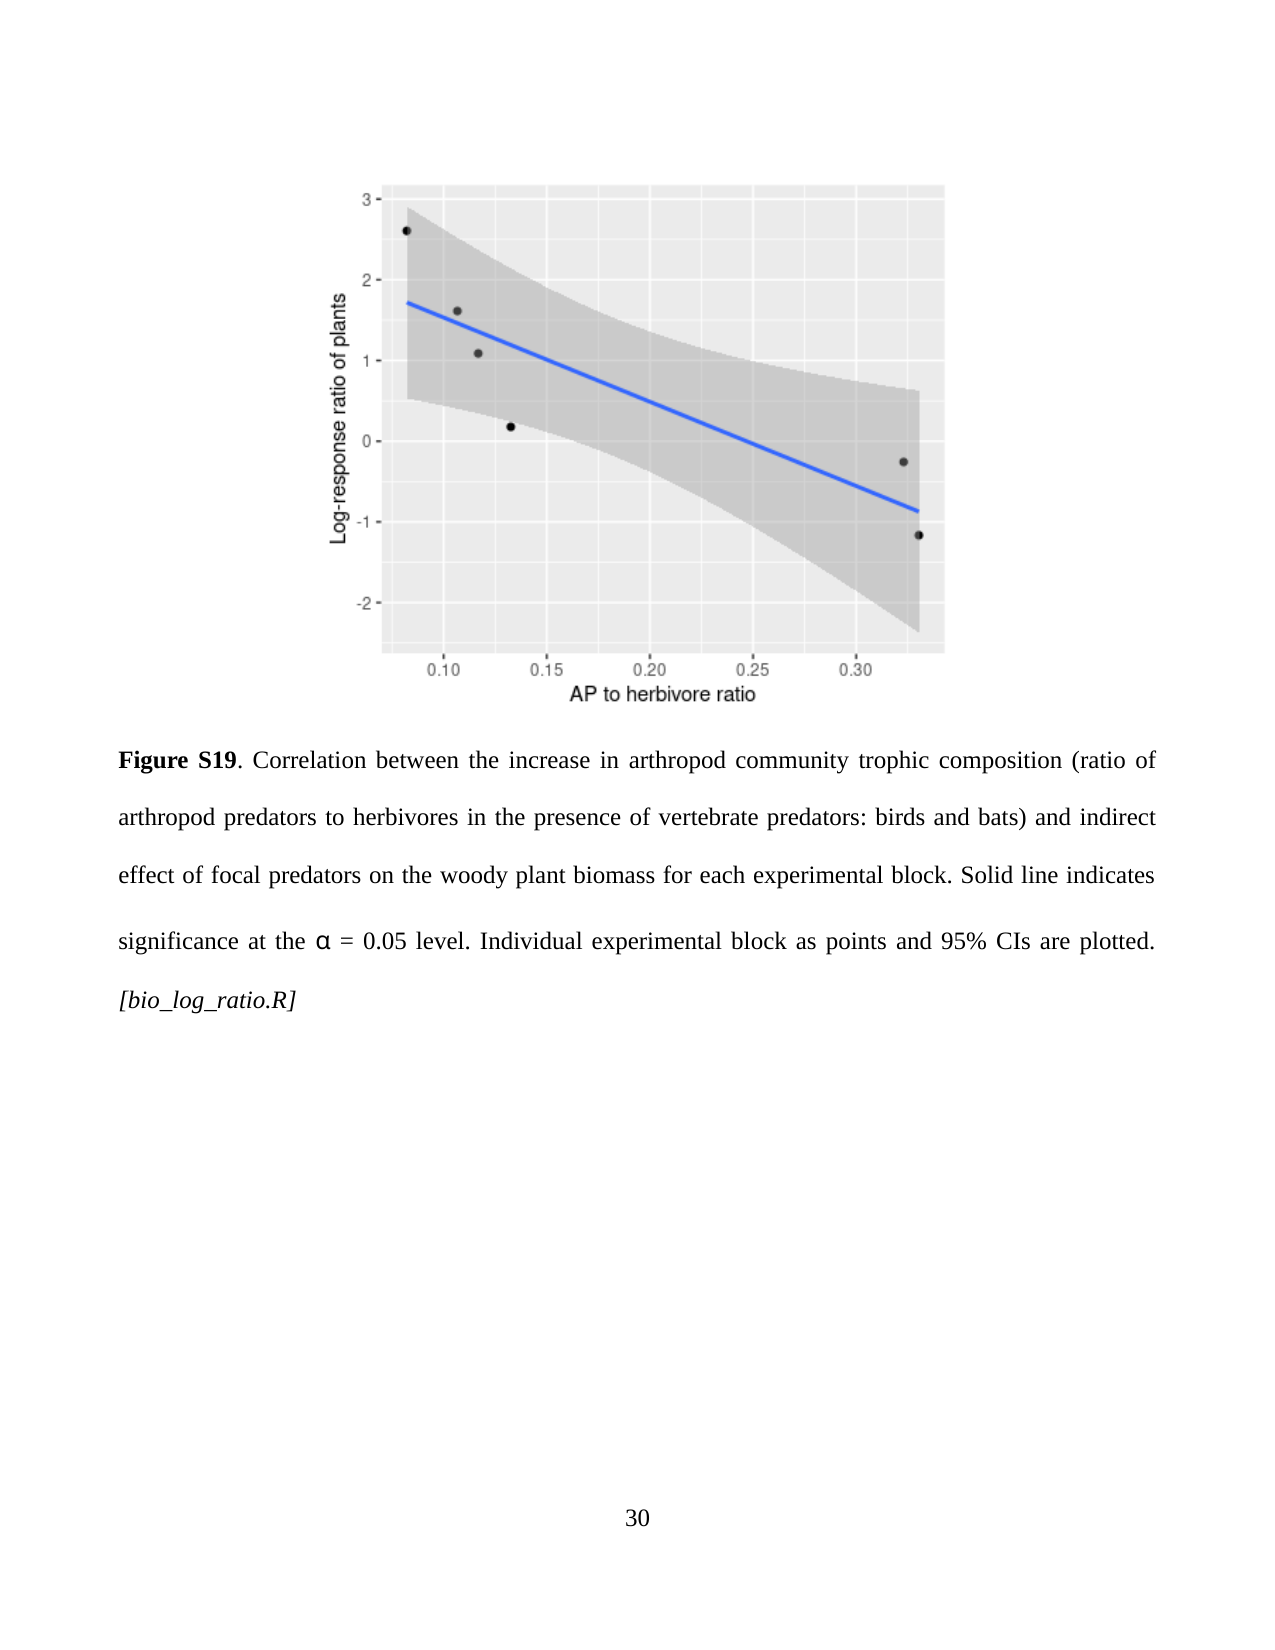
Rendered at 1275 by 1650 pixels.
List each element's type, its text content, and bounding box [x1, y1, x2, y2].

picture [320, 175, 955, 717]
text Figure S19. Correlation between the increase in arthropod community trophic composition (ratio of arthropod predators to herbivores in the presence of vertebrate predators: birds and bats) and indirect effect of focal predators on the woody plant biomass for each experimental block. Solid line indicates significance at the α = 0.05 level. Individual experimental block as points and 95% CIs are plotted. [bio_log_ratio.R] [118, 176, 1157, 1014]
